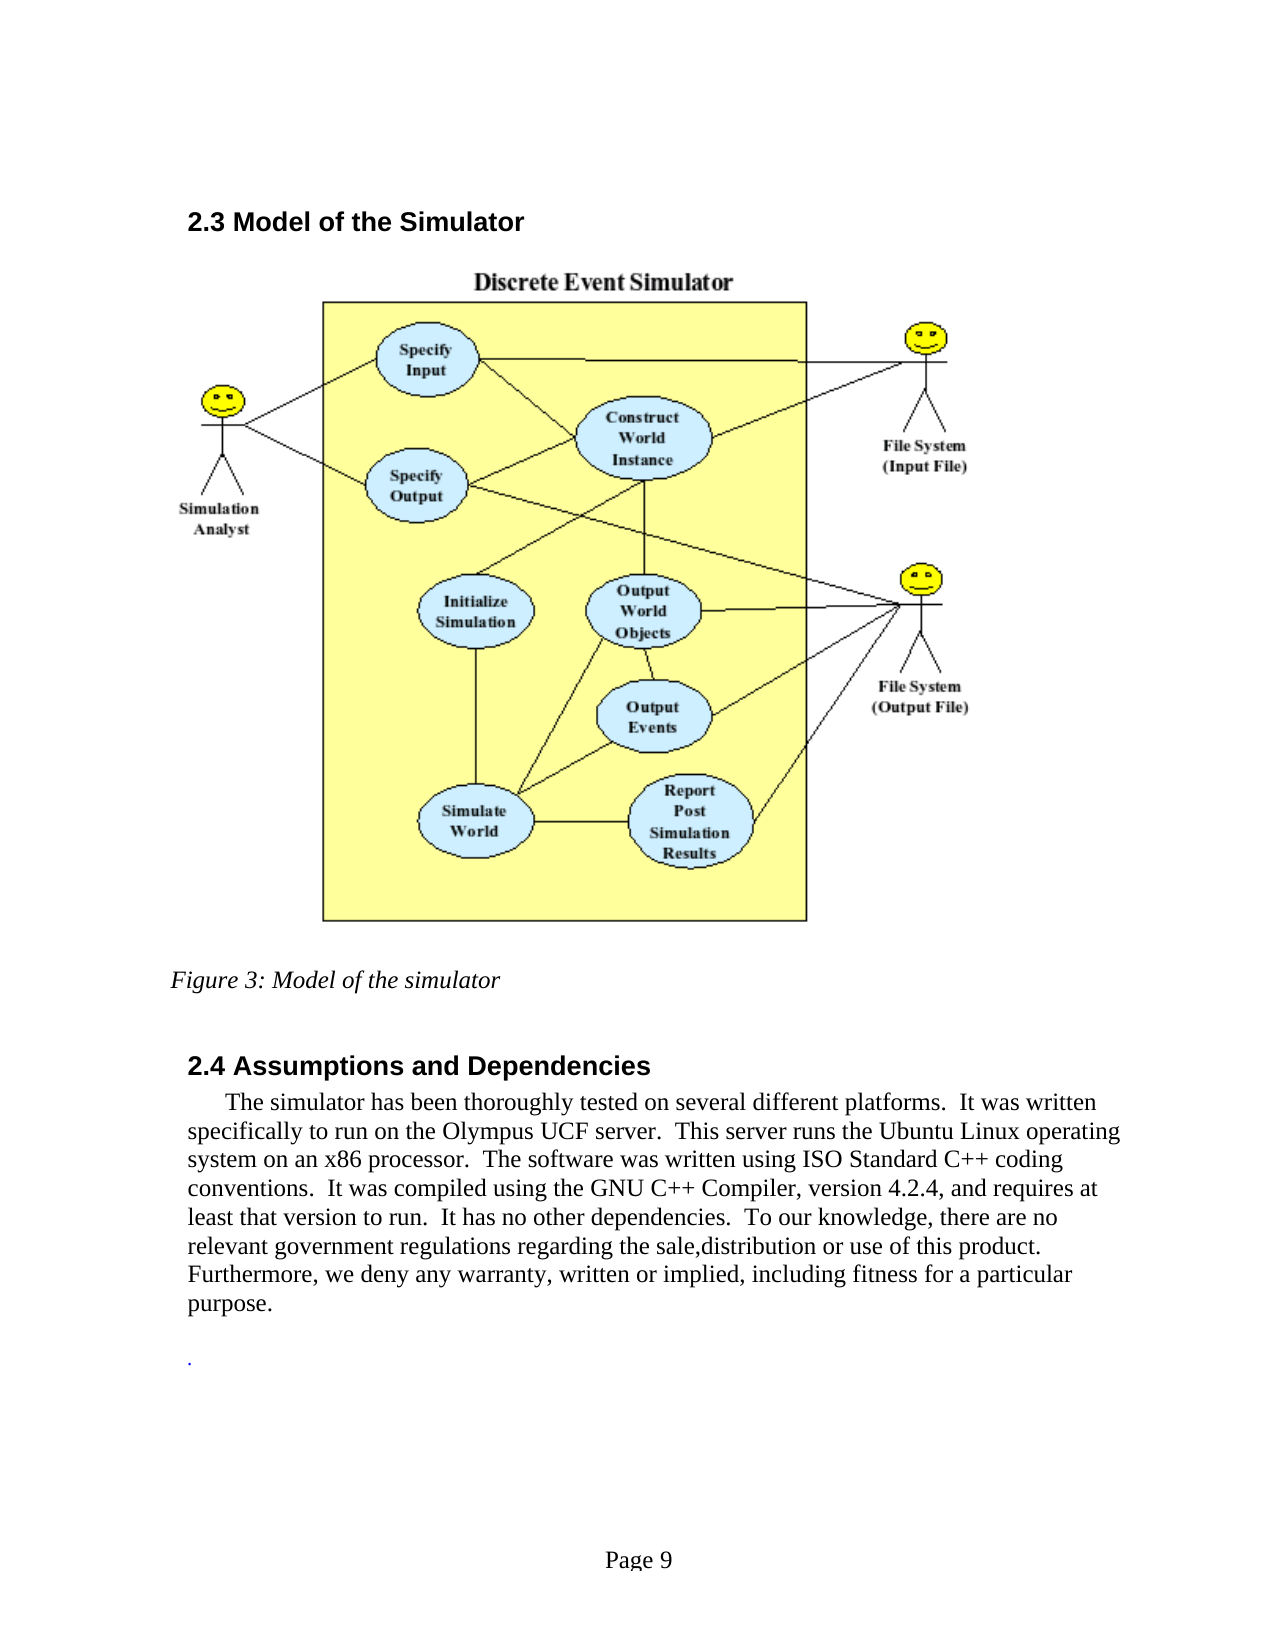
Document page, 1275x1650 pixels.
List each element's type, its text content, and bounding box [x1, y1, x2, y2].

subtitle 2.3 Model of the Simulator [187, 206, 1125, 237]
picture [170, 264, 1105, 966]
subtitle 2.4 Assumptions and Dependencies [187, 1049, 1125, 1081]
text Figure 3: Model of the simulator [170, 966, 1105, 994]
text . [187, 1346, 1125, 1370]
text The simulator has been thoroughly tested on several different platforms. It was written specifically to run on the Olympus UCF server. This server runs the Ubuntu Linux operating system on an x86 processor. The software was written using ISO Standard C++ coding conventions. It was compiled using the GNU C++ Compiler, version 4.2.4, and requires at least that version to run. It has no other dependencies. To our knowledge, there are no relevant government regulations regarding the sale,distribution or use of this product. Furthermore, we deny any warranty, written or implied, including fitness for a particular purpose. [187, 1087, 1125, 1317]
